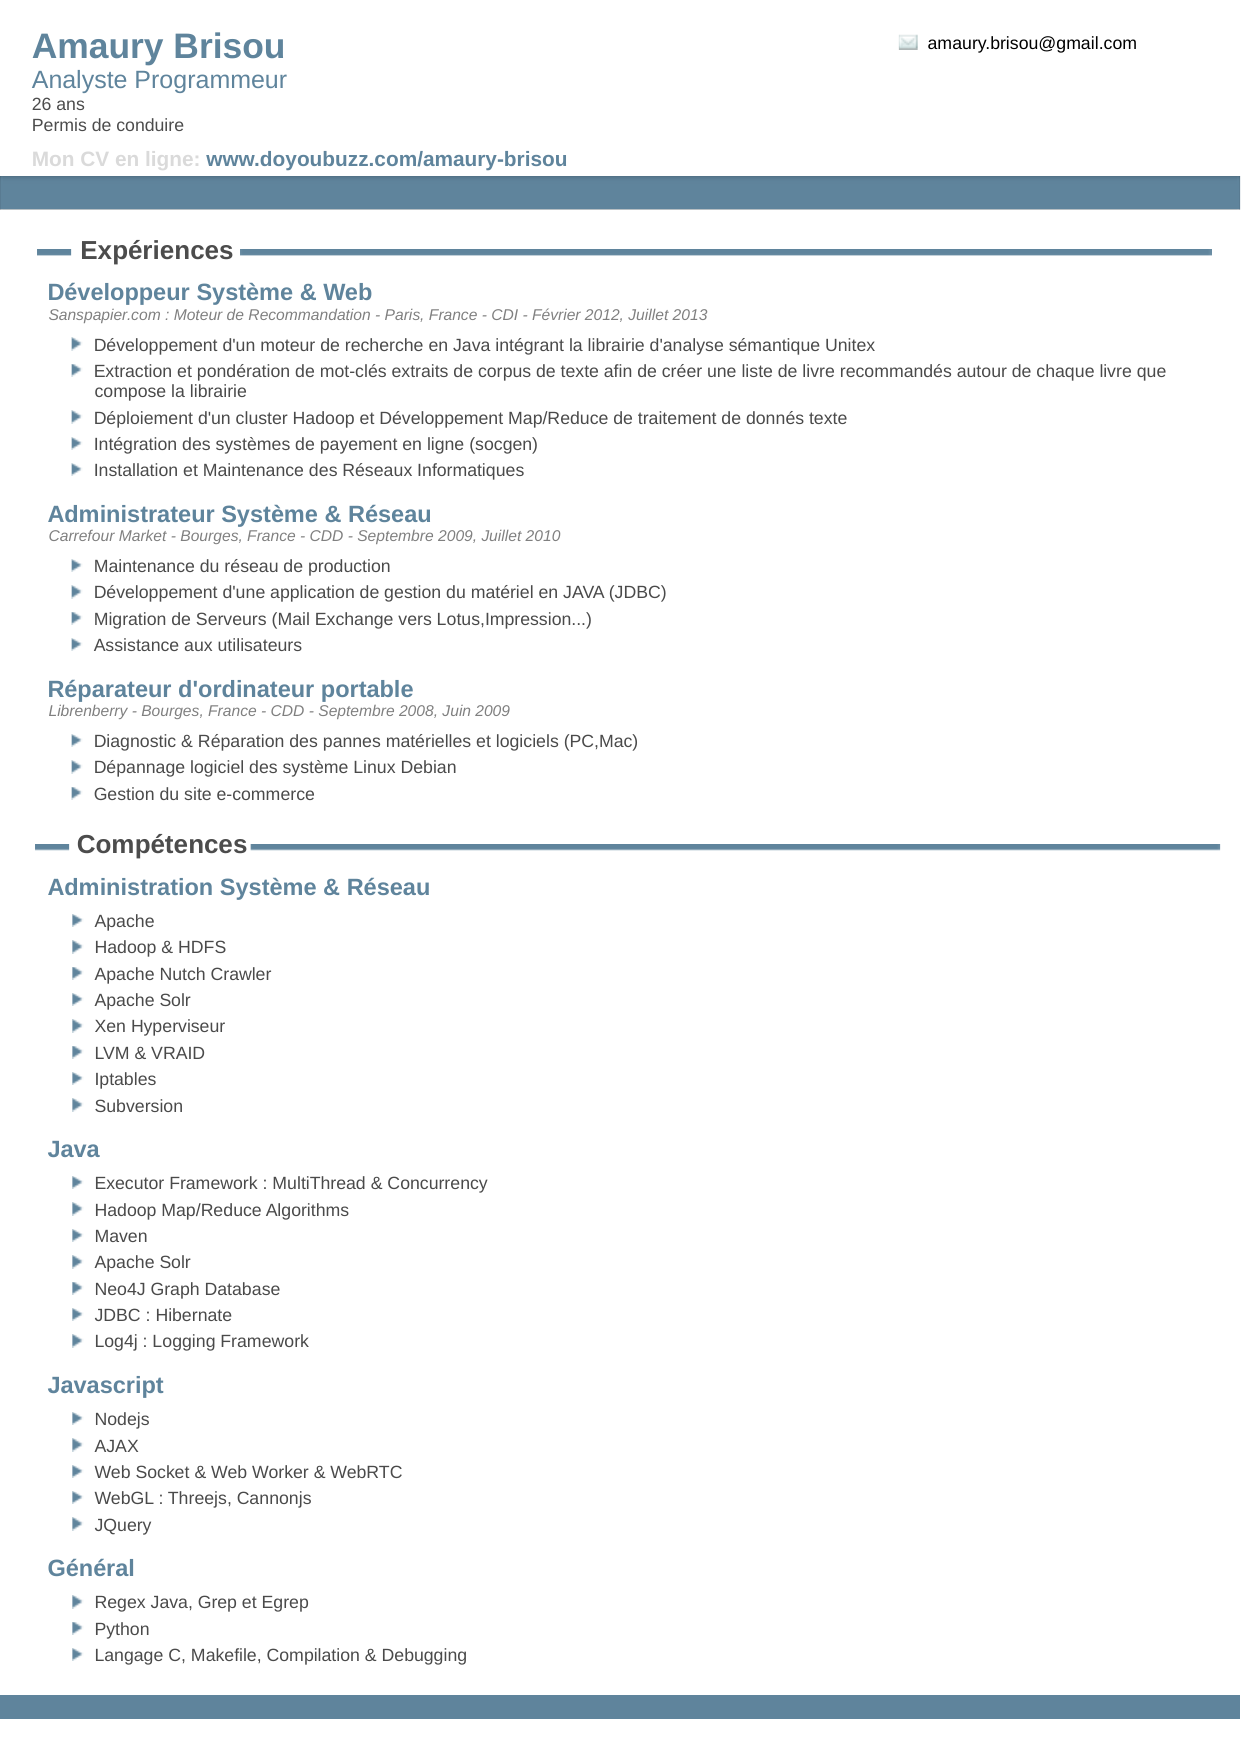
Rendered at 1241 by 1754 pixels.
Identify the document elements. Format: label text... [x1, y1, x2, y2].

picture [72, 1622, 95, 1635]
text Développement d'une application de gestion du matériel en JAVA (JDBC) [72, 582, 1205, 603]
picture [72, 1072, 95, 1085]
text Dépannage logiciel des système Linux Debian [72, 757, 1205, 778]
text Iptables [72, 1069, 1205, 1089]
picture [250, 844, 1221, 854]
text Hadoop & HDFS [72, 937, 1205, 958]
title Développeur Système & Web [47, 278, 1240, 306]
table_cell Mon CV en ligne: www.doyoubuzz.com/amaury-brisou [26, 141, 894, 176]
picture [72, 1438, 95, 1452]
table_header [35, 830, 73, 859]
picture [72, 1282, 95, 1295]
text Langage C, Makefile, Compilation & Debugging [72, 1645, 1205, 1665]
picture [72, 1229, 95, 1242]
table_header amaury.brisou@gmail.com [894, 27, 1208, 176]
picture [71, 638, 94, 651]
picture [71, 559, 94, 572]
picture [71, 787, 94, 800]
table_header Amaury Brisou Analyste Programmeur 26 ans Permis de conduire [26, 27, 894, 141]
picture [72, 1202, 95, 1216]
picture [72, 1176, 95, 1189]
picture [72, 1098, 95, 1112]
text Neo4J Graph Database [72, 1278, 1205, 1299]
picture [71, 760, 94, 774]
picture [35, 844, 70, 854]
picture [72, 914, 95, 927]
picture [72, 967, 95, 980]
text Subversion [72, 1095, 1205, 1116]
text Développement d'un moteur de recherche en Java intégrant la librairie d'analyse sémantique Unitex [72, 334, 1205, 355]
text Intégration des systèmes de payement en ligne (socgen) [72, 434, 1205, 454]
picture [71, 410, 94, 424]
text Xen Hyperviseur [72, 1016, 1205, 1037]
picture [72, 1308, 95, 1321]
picture [72, 1412, 95, 1425]
title Administrateur Système & Réseau [47, 500, 1240, 527]
text Regex Java, Grep et Egrep [72, 1592, 1205, 1613]
picture [71, 364, 94, 377]
table_header Compétences [74, 830, 251, 859]
picture [72, 1465, 95, 1478]
title Sanspapier.com : Moteur de Recommandation - Paris, France - CDI - Février 2012, Juillet 2013 [48, 306, 1240, 323]
text Extraction et pondération de mot-clés extraits de corpus de texte afin de créer une liste de livre recommandés autour de chaque livre que compose la librairie [72, 361, 1205, 401]
text Gestion du site e-commerce [72, 783, 1205, 804]
text WebGL : Threejs, Cannonjs [72, 1488, 1205, 1508]
text Log4j : Logging Framework [72, 1331, 1205, 1352]
title Général [47, 1554, 1240, 1582]
picture [72, 940, 95, 954]
picture [72, 1255, 95, 1269]
table_header Expériences [74, 235, 240, 265]
table_header [37, 235, 73, 265]
title Java [47, 1135, 1240, 1162]
text JDBC : Hibernate [72, 1305, 1205, 1325]
picture [240, 249, 1212, 259]
text Python [72, 1619, 1205, 1639]
picture [71, 437, 94, 450]
picture [71, 734, 94, 747]
text LVM & VRAID [72, 1043, 1205, 1063]
picture [0, 176, 1241, 210]
picture [71, 337, 94, 351]
picture [72, 1491, 95, 1504]
text Apache Nutch Crawler [72, 963, 1205, 984]
picture [72, 1595, 95, 1609]
text Maintenance du réseau de production [72, 556, 1205, 576]
text AJAX [72, 1435, 1205, 1456]
picture [37, 249, 72, 259]
text JQuery [72, 1514, 1205, 1535]
text Web Socket & Web Worker & WebRTC [72, 1462, 1205, 1482]
text Migration de Serveurs (Mail Exchange vers Lotus,Impression...) [72, 609, 1205, 629]
text Maven [72, 1226, 1205, 1246]
picture [72, 993, 95, 1006]
picture [71, 612, 94, 625]
picture [71, 463, 94, 476]
text Assistance aux utilisateurs [72, 635, 1205, 655]
title Réparateur d'ordinateur portable [47, 675, 1240, 702]
text Apache [72, 911, 1205, 931]
text Executor Framework : MultiThread & Concurrency [72, 1173, 1205, 1193]
text Apache Solr [72, 990, 1205, 1010]
picture [72, 1517, 95, 1531]
text Diagnostic & Réparation des pannes matérielles et logiciels (PC,Mac) [72, 731, 1205, 751]
picture [72, 1046, 95, 1059]
text Nodejs [72, 1409, 1205, 1429]
picture [898, 32, 918, 50]
table_header [240, 235, 1240, 265]
title Javascript [47, 1371, 1240, 1398]
text Apache Solr [72, 1252, 1205, 1273]
picture [72, 1648, 95, 1661]
text Hadoop Map/Reduce Algorithms [72, 1199, 1205, 1220]
table_header [251, 830, 1240, 859]
picture [71, 585, 94, 599]
text Installation et Maintenance des Réseaux Informatiques [72, 460, 1205, 481]
title Carrefour Market - Bourges, France - CDD - Septembre 2009, Juillet 2010 [48, 527, 1240, 545]
picture [72, 1334, 95, 1348]
text Déploiement d'un cluster Hadoop et Développement Map/Reduce de traitement de donnés texte [72, 407, 1205, 428]
title Librenberry - Bourges, France - CDD - Septembre 2008, Juin 2009 [48, 702, 1240, 720]
title Administration Système & Réseau [47, 873, 1240, 900]
picture [72, 1019, 95, 1033]
